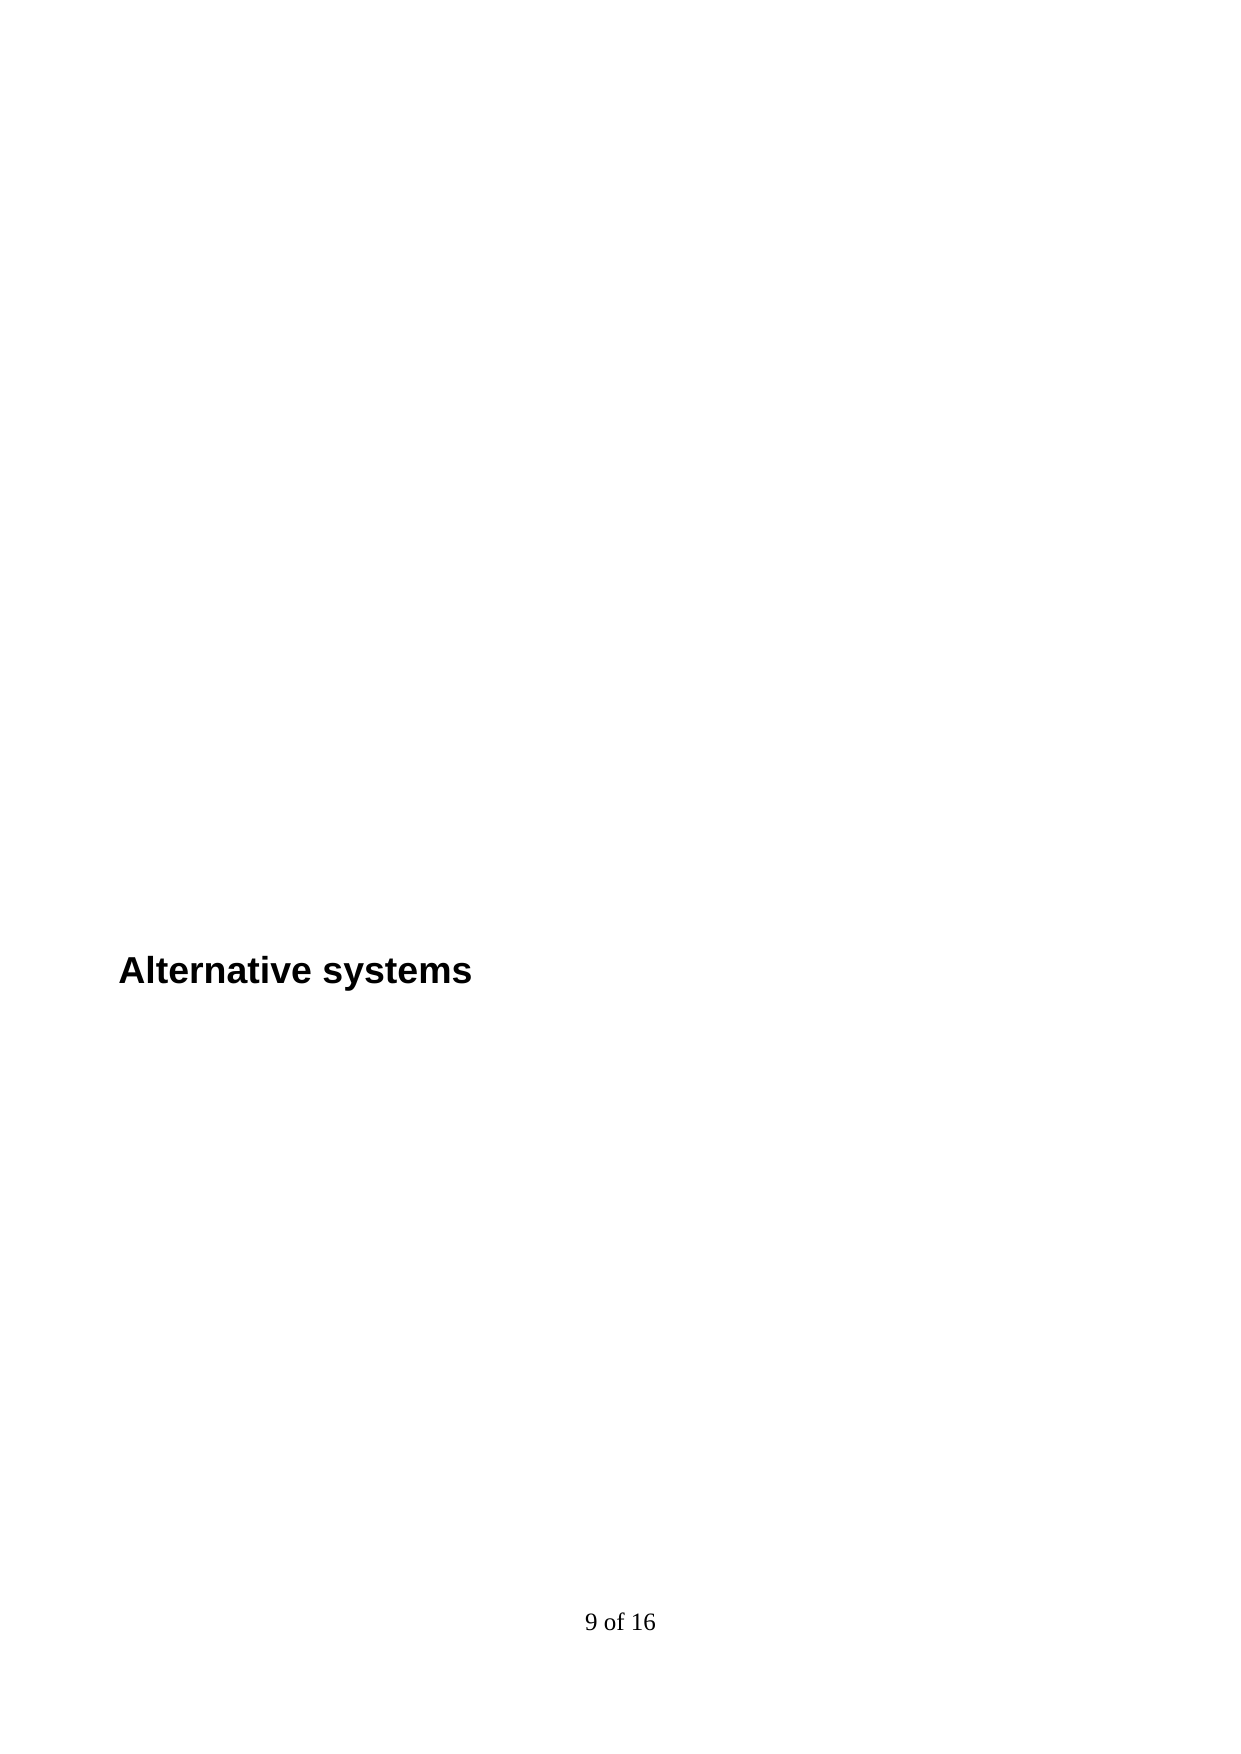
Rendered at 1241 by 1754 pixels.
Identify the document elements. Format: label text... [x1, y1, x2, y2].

subtitle Alternative systems [118, 948, 1122, 991]
